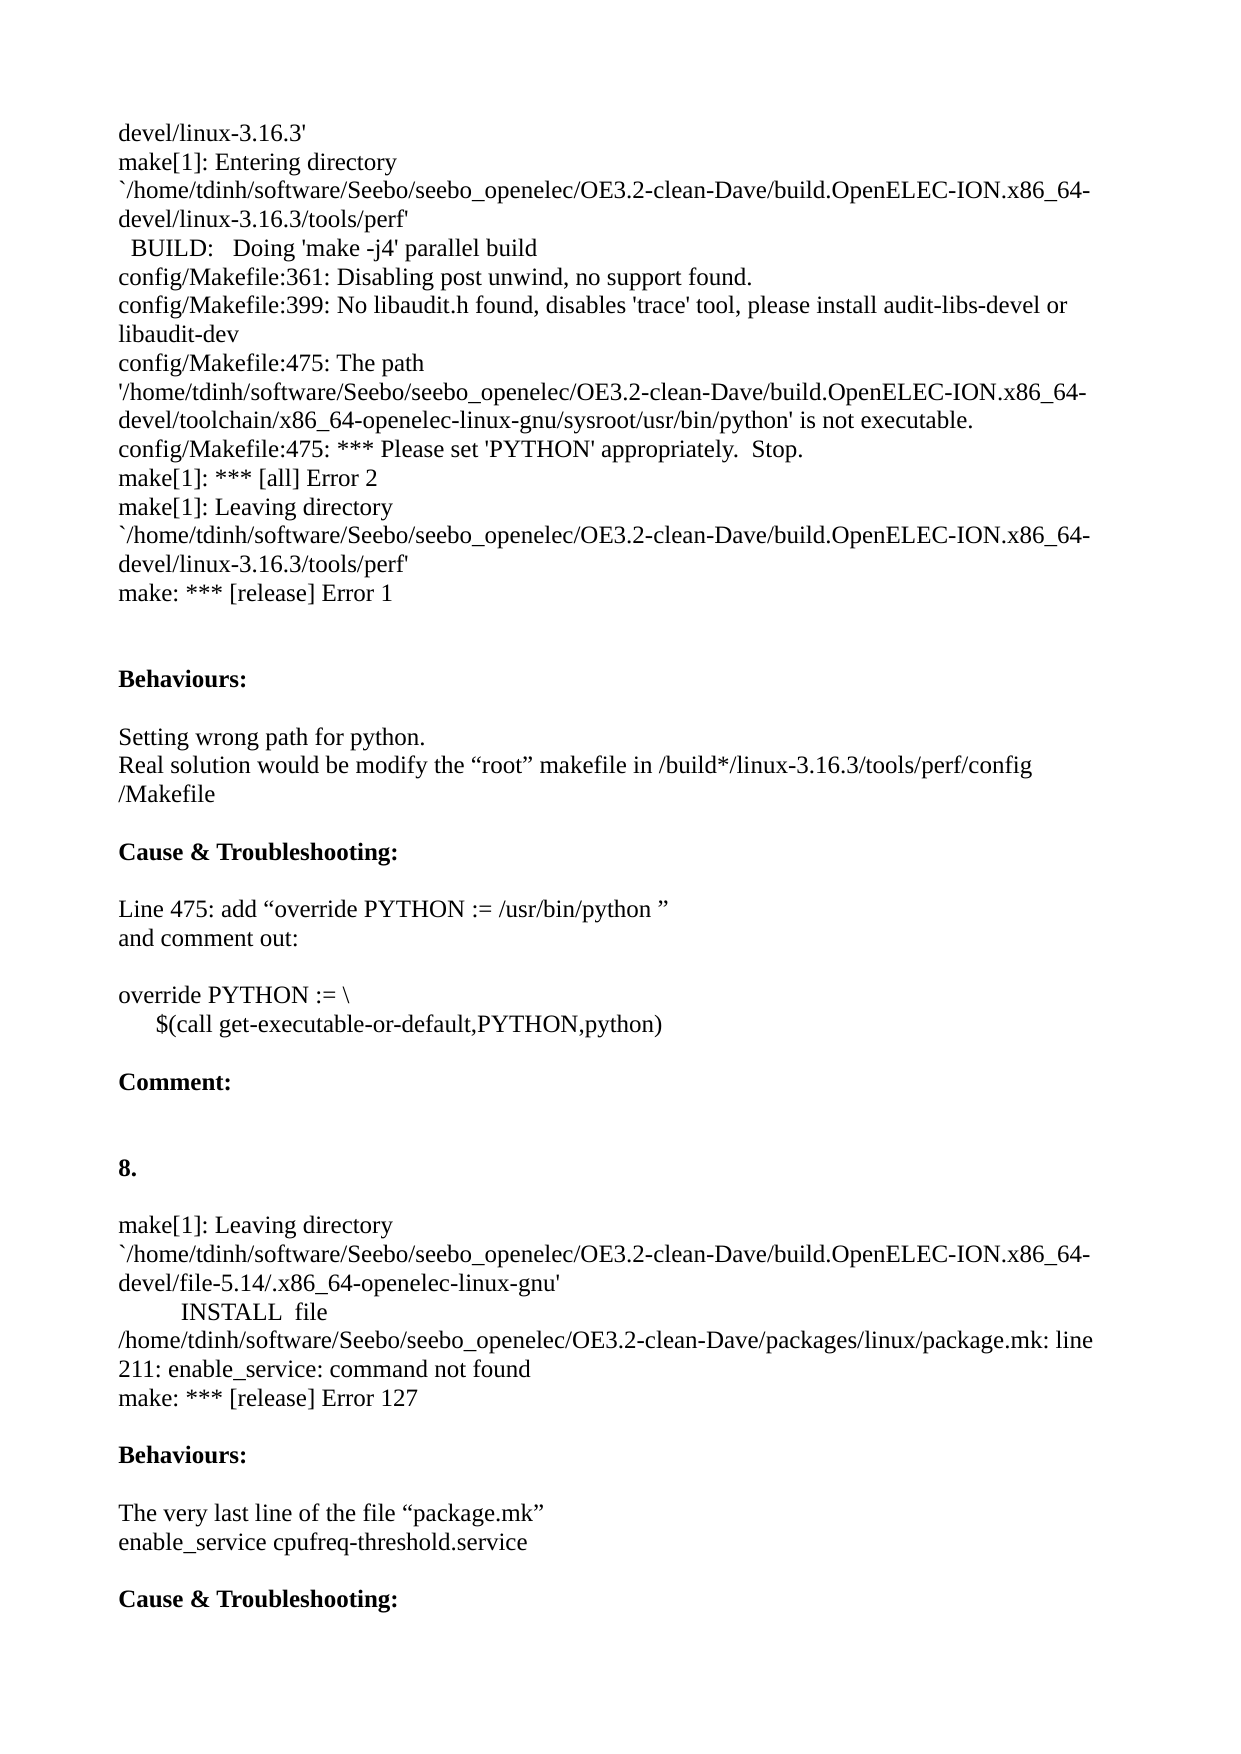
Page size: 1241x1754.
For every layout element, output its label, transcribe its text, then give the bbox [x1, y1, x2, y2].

text make[1]: Entering directory `/home/tdinh/software/Seebo/seebo_openelec/OE3.2-clean-Dave/build.OpenELEC-ION.x86_64-devel/linux-3.16.3/tools/perf' [118, 147, 1122, 233]
text Cause & Troubleshooting: [118, 1584, 1122, 1613]
text config/Makefile:475: *** Please set 'PYTHON' appropriately. Stop. [118, 434, 1122, 463]
text Setting wrong path for python. [118, 722, 1122, 751]
text make[1]: Leaving directory `/home/tdinh/software/Seebo/seebo_openelec/OE3.2-clean-Dave/build.OpenELEC-ION.x86_64-devel/linux-3.16.3/tools/perf' [118, 492, 1122, 578]
text config/Makefile:399: No libaudit.h found, disables 'trace' tool, please install audit-libs-devel or libaudit-dev [118, 291, 1122, 348]
text BUILD: Doing 'make -j4' parallel build [118, 233, 1122, 262]
text config/Makefile:361: Disabling post unwind, no support found. [118, 262, 1122, 291]
text Real solution would be modify the “root” makefile in /build*/linux-3.16.3/tools/perf/config /Makefile [118, 751, 1122, 808]
text make[1]: *** [all] Error 2 [118, 463, 1122, 492]
text /home/tdinh/software/Seebo/seebo_openelec/OE3.2-clean-Dave/packages/linux/package.mk: line 211: enable_service: command not found [118, 1326, 1122, 1383]
text 8. [118, 1153, 1122, 1182]
text The very last line of the file “package.mk” [118, 1498, 1122, 1527]
text enable_service cpufreq-threshold.service [118, 1527, 1122, 1556]
text Line 475: add “override PYTHON := /usr/bin/python ” [118, 894, 1122, 923]
text override PYTHON := \ [118, 981, 1122, 1009]
text Comment: [118, 1067, 1122, 1096]
text Cause & Troubleshooting: [118, 837, 1122, 866]
text devel/linux-3.16.3' [118, 118, 1122, 147]
text INSTALL file [118, 1297, 1122, 1326]
text make[1]: Leaving directory `/home/tdinh/software/Seebo/seebo_openelec/OE3.2-clean-Dave/build.OpenELEC-ION.x86_64-devel/file-5.14/.x86_64-openelec-linux-gnu' [118, 1211, 1122, 1297]
text config/Makefile:475: The path '/home/tdinh/software/Seebo/seebo_openelec/OE3.2-clean-Dave/build.OpenELEC-ION.x86_64-devel/toolchain/x86_64-openelec-linux-gnu/sysroot/usr/bin/python' is not executable. [118, 348, 1122, 434]
text Behaviours: [118, 1441, 1122, 1469]
text Behaviours: [118, 664, 1122, 693]
text make: *** [release] Error 1 [118, 578, 1122, 607]
text make: *** [release] Error 127 [118, 1383, 1122, 1412]
text and comment out: [118, 923, 1122, 952]
text $(call get-executable-or-default,PYTHON,python) [118, 1009, 1122, 1038]
